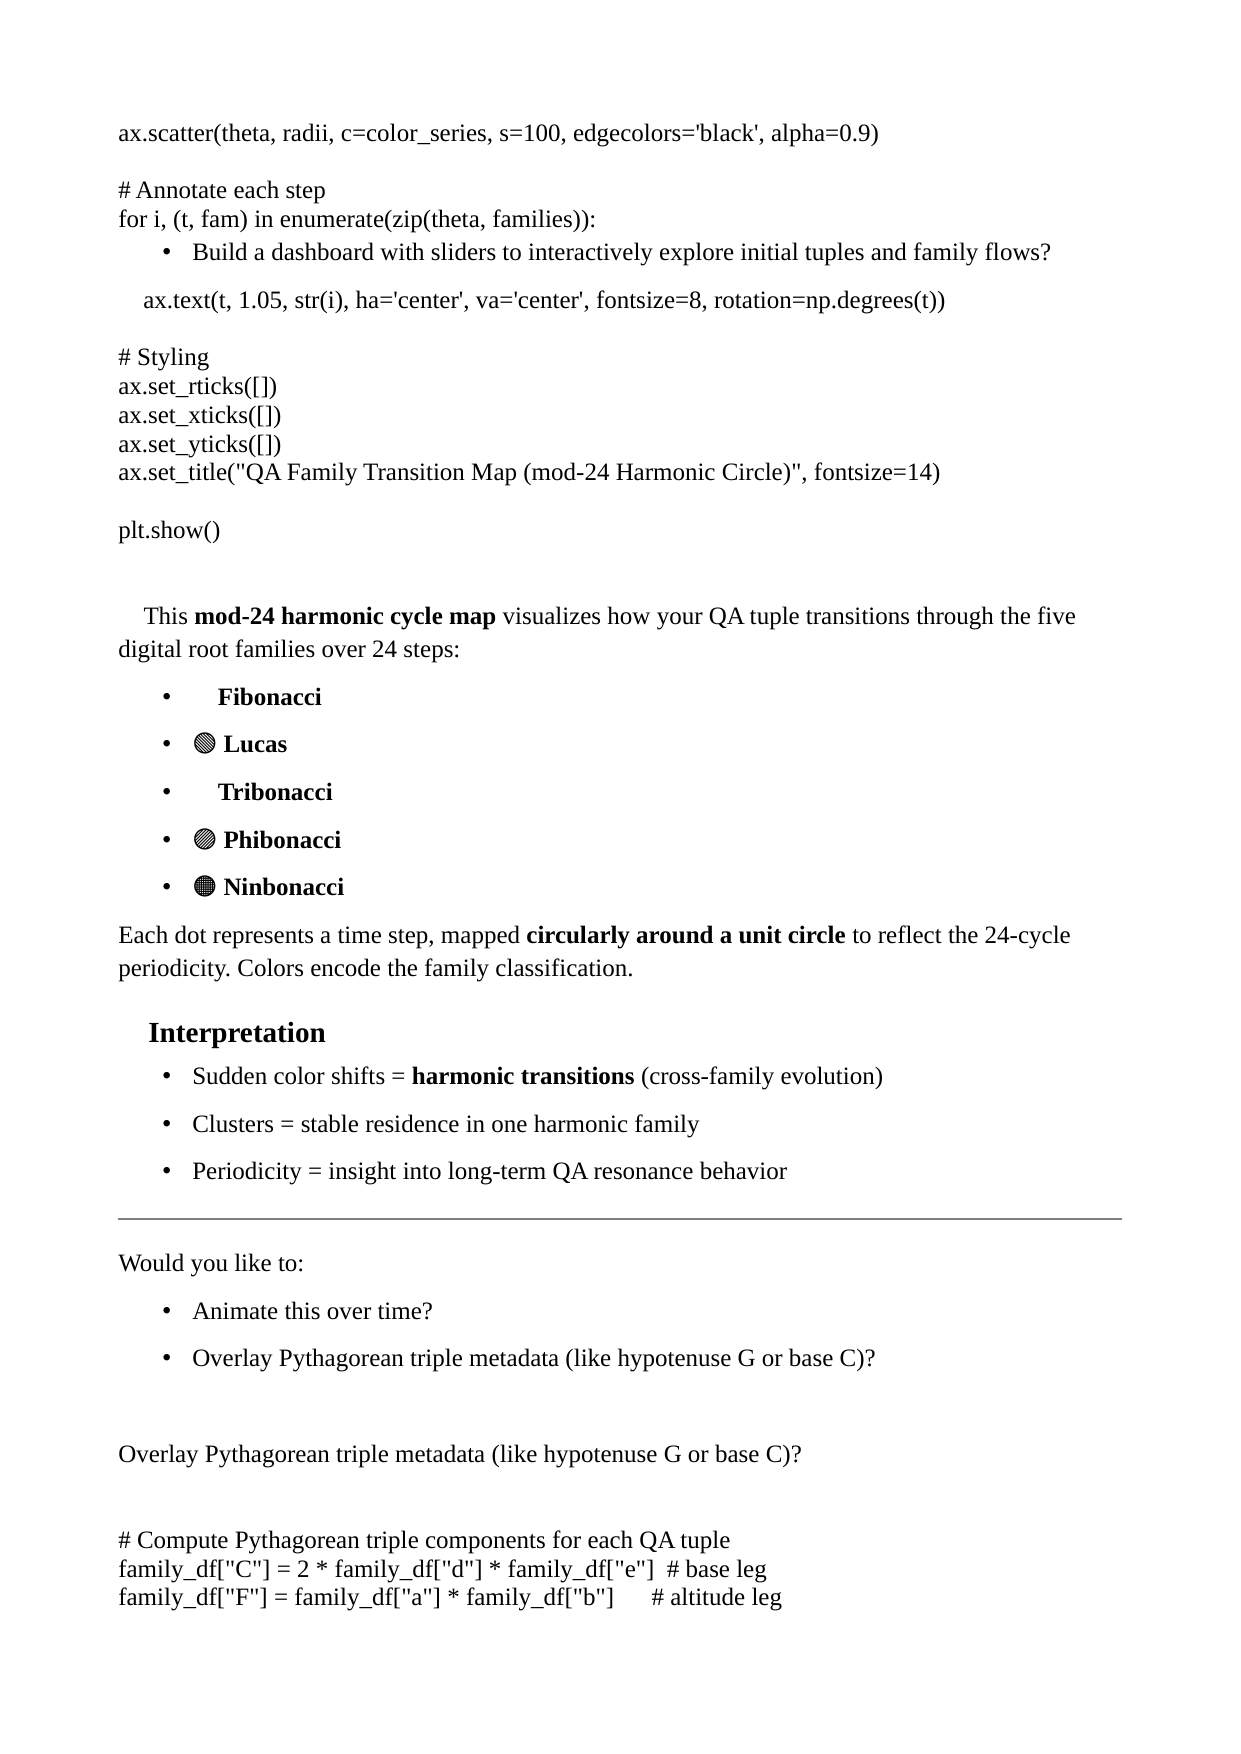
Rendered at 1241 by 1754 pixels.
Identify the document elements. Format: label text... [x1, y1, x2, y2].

text ax.text(t, 1.05, str(i), ha='center', va='center', fontsize=8, rotation=np.degrees(t)) [118, 285, 1122, 314]
list 🟠 Ninbonacci [162, 872, 1122, 901]
text ax.set_yticks([]) [118, 429, 1122, 457]
text Overlay Pythagorean triple metadata (like hypotenuse G or base C)? [118, 1439, 1122, 1467]
list Periodicity = insight into long-term QA resonance behavior [162, 1156, 1122, 1185]
text plt.show() [118, 515, 1122, 544]
list Build a dashboard with sliders to interactively explore initial tuples and family flows? [162, 237, 1122, 266]
text ax.set_title("QA Family Transition Map (mod-24 Harmonic Circle)", fontsize=14) [118, 457, 1122, 486]
text 🎯 This mod-24 harmonic cycle map visualizes how your QA tuple transitions through the five digital root families over 24 steps: [118, 601, 1122, 663]
text # Styling [118, 342, 1122, 371]
text ax.set_rticks([]) [118, 371, 1122, 400]
text ax.set_xticks([]) [118, 400, 1122, 429]
list 🔴 Tribonacci [162, 777, 1122, 806]
list Sudden color shifts = harmonic transitions (cross-family evolution) [162, 1061, 1122, 1090]
list 🔵 Fibonacci [162, 682, 1122, 711]
list 🟣 Phibonacci [162, 825, 1122, 853]
text # Annotate each step [118, 176, 1122, 204]
subtitle 📌 Interpretation [118, 1015, 1122, 1049]
list 🟢 Lucas [162, 729, 1122, 758]
list Overlay Pythagorean triple metadata (like hypotenuse G or base C)? [162, 1343, 1122, 1372]
list Clusters = stable residence in one harmonic family [162, 1109, 1122, 1137]
text family_df["C"] = 2 * family_df["d"] * family_df["e"] # base leg [118, 1554, 1122, 1582]
text Each dot represents a time step, mapped circularly around a unit circle to reflect the 24-cycle periodicity. Colors encode the family classification. [118, 920, 1122, 982]
text Would you like to: [118, 1248, 1122, 1277]
text # Compute Pythagorean triple components for each QA tuple [118, 1525, 1122, 1554]
text for i, (t, fam) in enumerate(zip(theta, families)): [118, 204, 1122, 233]
text ax.scatter(theta, radii, c=color_series, s=100, edgecolors='black', alpha=0.9) [118, 118, 1122, 147]
text family_df["F"] = family_df["a"] * family_df["b"] # altitude leg [118, 1582, 1122, 1611]
list Animate this over time? [162, 1296, 1122, 1324]
